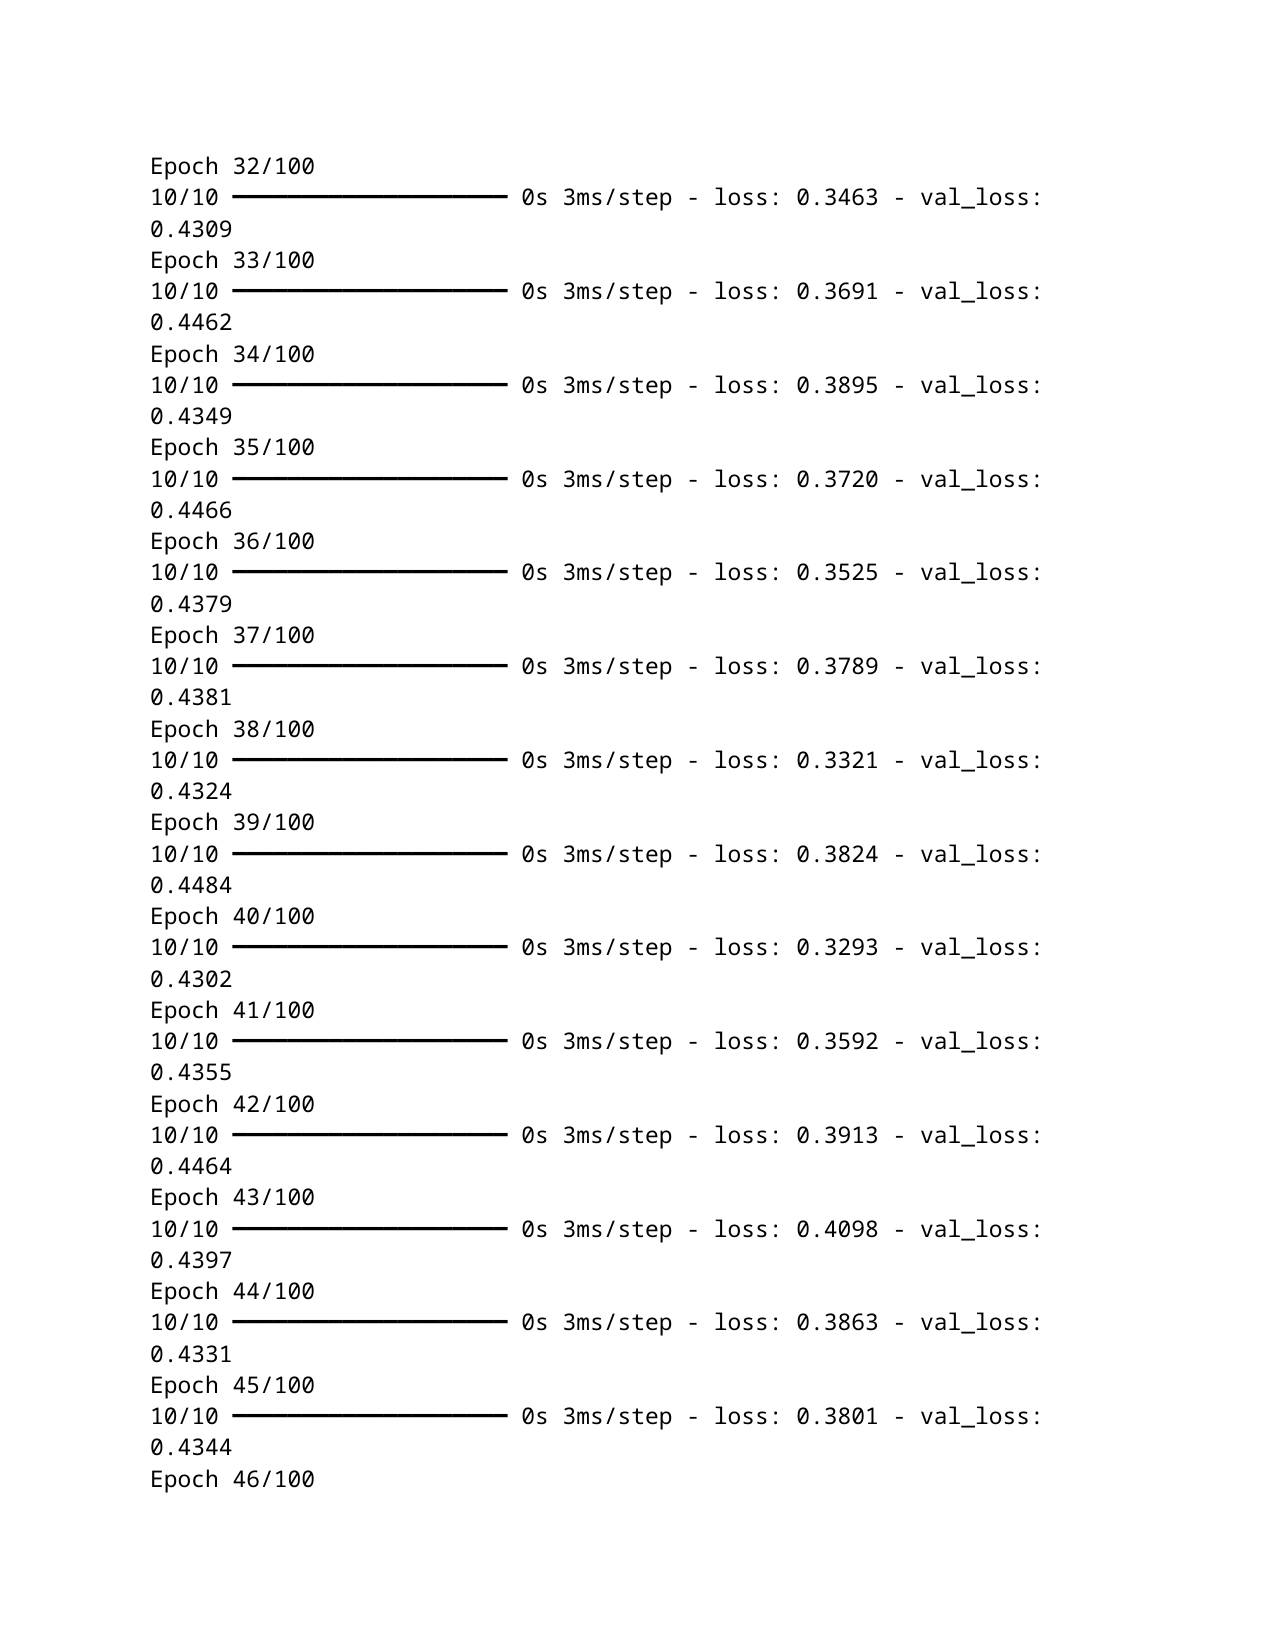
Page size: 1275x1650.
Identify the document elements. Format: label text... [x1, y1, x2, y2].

text Epoch 32/100 10/10 ━━━━━━━━━━━━━━━━━━━━ 0s 3ms/step - loss: 0.3463 - val_loss: 0.4309 Epoch 33/100 10/10 ━━━━━━━━━━━━━━━━━━━━ 0s 3ms/step - loss: 0.3691 - val_loss: 0.4462 Epoch 34/100 10/10 ━━━━━━━━━━━━━━━━━━━━ 0s 3ms/step - loss: 0.3895 - val_loss: 0.4349 Epoch 35/100 10/10 ━━━━━━━━━━━━━━━━━━━━ 0s 3ms/step - loss: 0.3720 - val_loss: 0.4466 Epoch 36/100 10/10 ━━━━━━━━━━━━━━━━━━━━ 0s 3ms/step - loss: 0.3525 - val_loss: 0.4379 Epoch 37/100 10/10 ━━━━━━━━━━━━━━━━━━━━ 0s 3ms/step - loss: 0.3789 - val_loss: 0.4381 Epoch 38/100 10/10 ━━━━━━━━━━━━━━━━━━━━ 0s 3ms/step - loss: 0.3321 - val_loss: 0.4324 Epoch 39/100 10/10 ━━━━━━━━━━━━━━━━━━━━ 0s 3ms/step - loss: 0.3824 - val_loss: 0.4484 Epoch 40/100 10/10 ━━━━━━━━━━━━━━━━━━━━ 0s 3ms/step - loss: 0.3293 - val_loss: 0.4302 Epoch 41/100 10/10 ━━━━━━━━━━━━━━━━━━━━ 0s 3ms/step - loss: 0.3592 - val_loss: 0.4355 Epoch 42/100 10/10 ━━━━━━━━━━━━━━━━━━━━ 0s 3ms/step - loss: 0.3913 - val_loss: 0.4464 Epoch 43/100 10/10 ━━━━━━━━━━━━━━━━━━━━ 0s 3ms/step - loss: 0.4098 - val_loss: 0.4397 Epoch 44/100 10/10 ━━━━━━━━━━━━━━━━━━━━ 0s 3ms/step - loss: 0.3863 - val_loss: 0.4331 Epoch 45/100 10/10 ━━━━━━━━━━━━━━━━━━━━ 0s 3ms/step - loss: 0.3801 - val_loss: 0.4344 Epoch 46/100 [150, 150, 1125, 1494]
